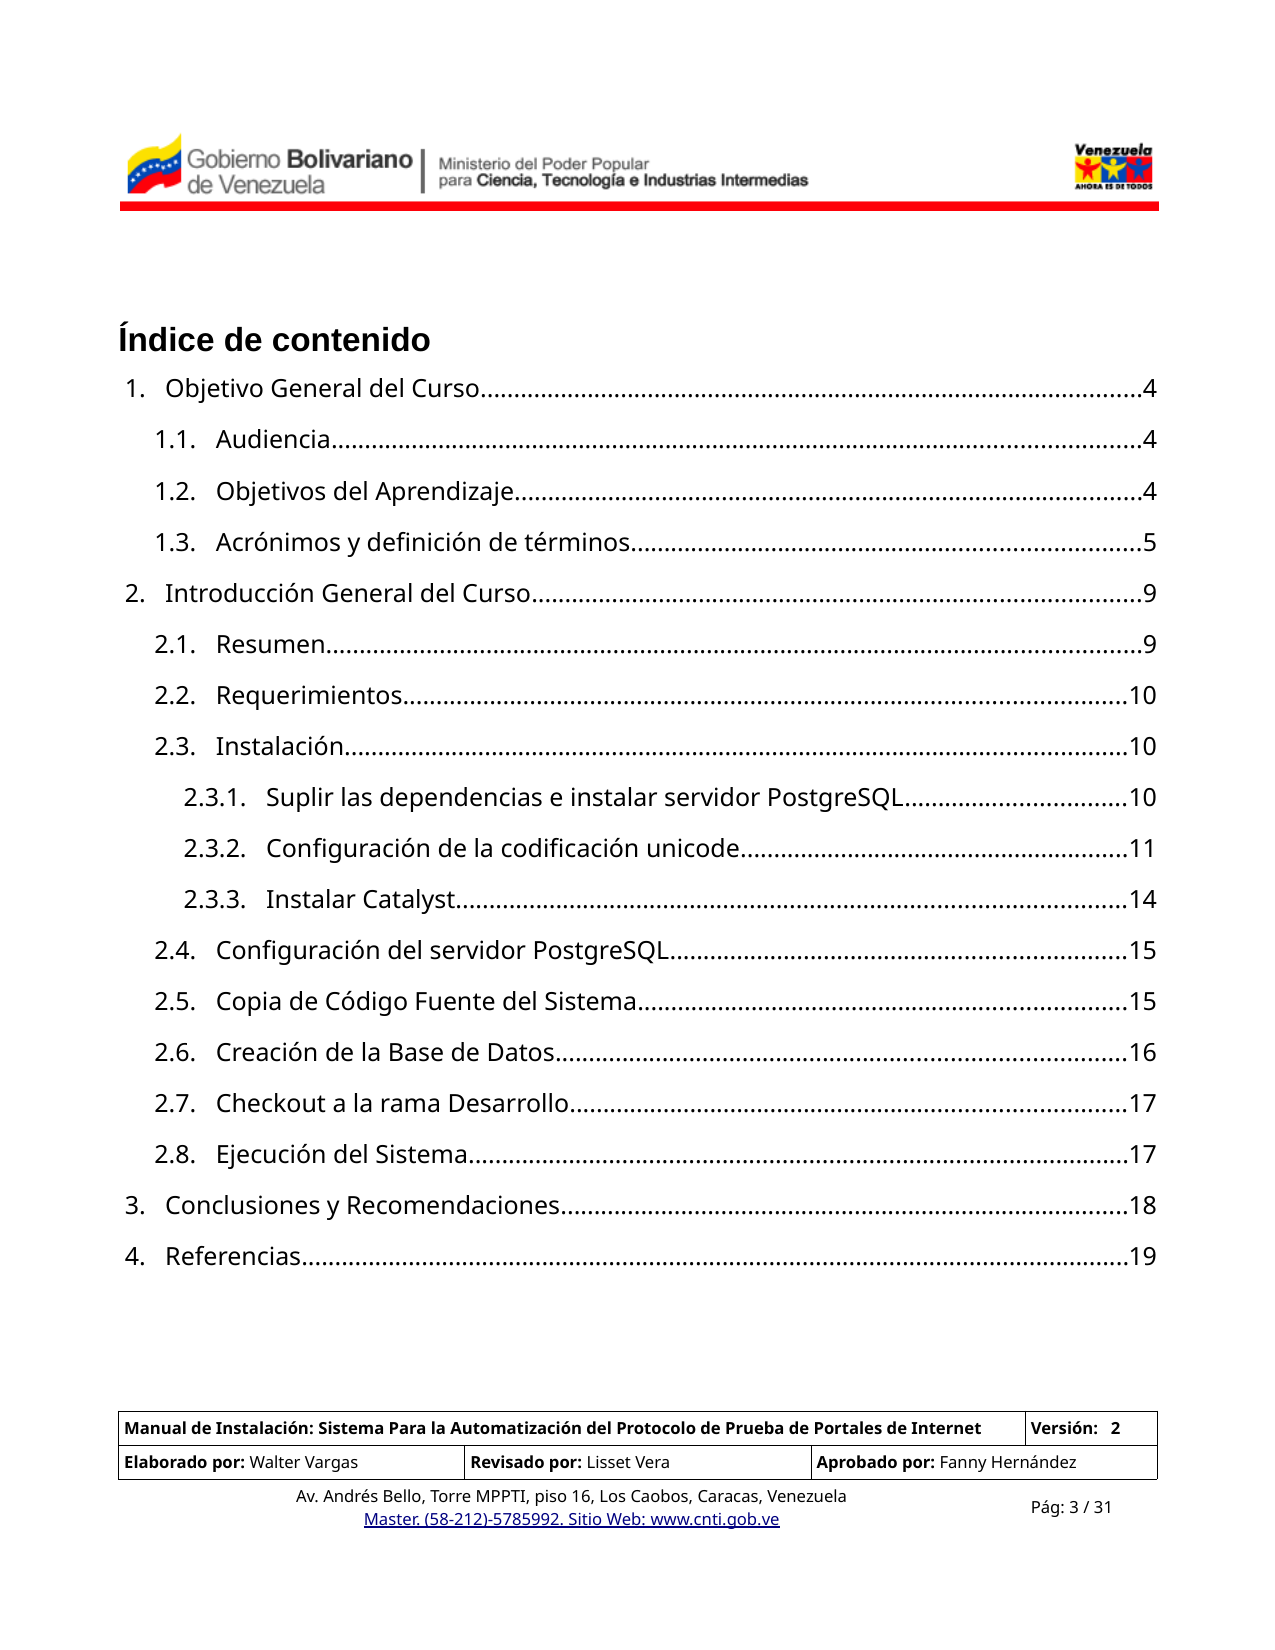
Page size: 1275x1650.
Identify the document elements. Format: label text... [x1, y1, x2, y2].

text 1.1. Audiencia 4 [148, 422, 1157, 456]
text 2.3.2. Configuración de la codificación unicode 11 [177, 831, 1157, 864]
text 2.5. Copia de Código Fuente del Sistema 15 [148, 984, 1157, 1018]
text 2.1. Resumen 9 [148, 626, 1157, 660]
text 2.3. Instalación 10 [148, 728, 1157, 762]
text 2.3.3. Instalar Catalyst 14 [177, 882, 1157, 916]
text 2.8. Ejecución del Sistema 17 [148, 1137, 1157, 1171]
text 2.6. Creación de la Base de Datos 16 [148, 1035, 1157, 1069]
text 1.3. Acrónimos y definición de términos 5 [148, 524, 1157, 558]
subtitle Índice de contenido [118, 320, 1157, 359]
text 2.4. Configuración del servidor PostgreSQL 15 [148, 933, 1157, 967]
text 3. Conclusiones y Recomendaciones 18 [118, 1188, 1157, 1222]
text 2.3.1. Suplir las dependencias e instalar servidor PostgreSQL 10 [177, 779, 1157, 813]
text 2. Introducción General del Curso 9 [118, 575, 1157, 609]
text 1.2. Objetivos del Aprendizaje 4 [148, 473, 1157, 507]
picture [120, 125, 1159, 211]
text 2.7. Checkout a la rama Desarrollo 17 [148, 1086, 1157, 1120]
text 1. Objetivo General del Curso 4 [118, 371, 1157, 405]
text 4. Referencias 19 [118, 1239, 1157, 1273]
text 2.2. Requerimientos 10 [148, 677, 1157, 711]
